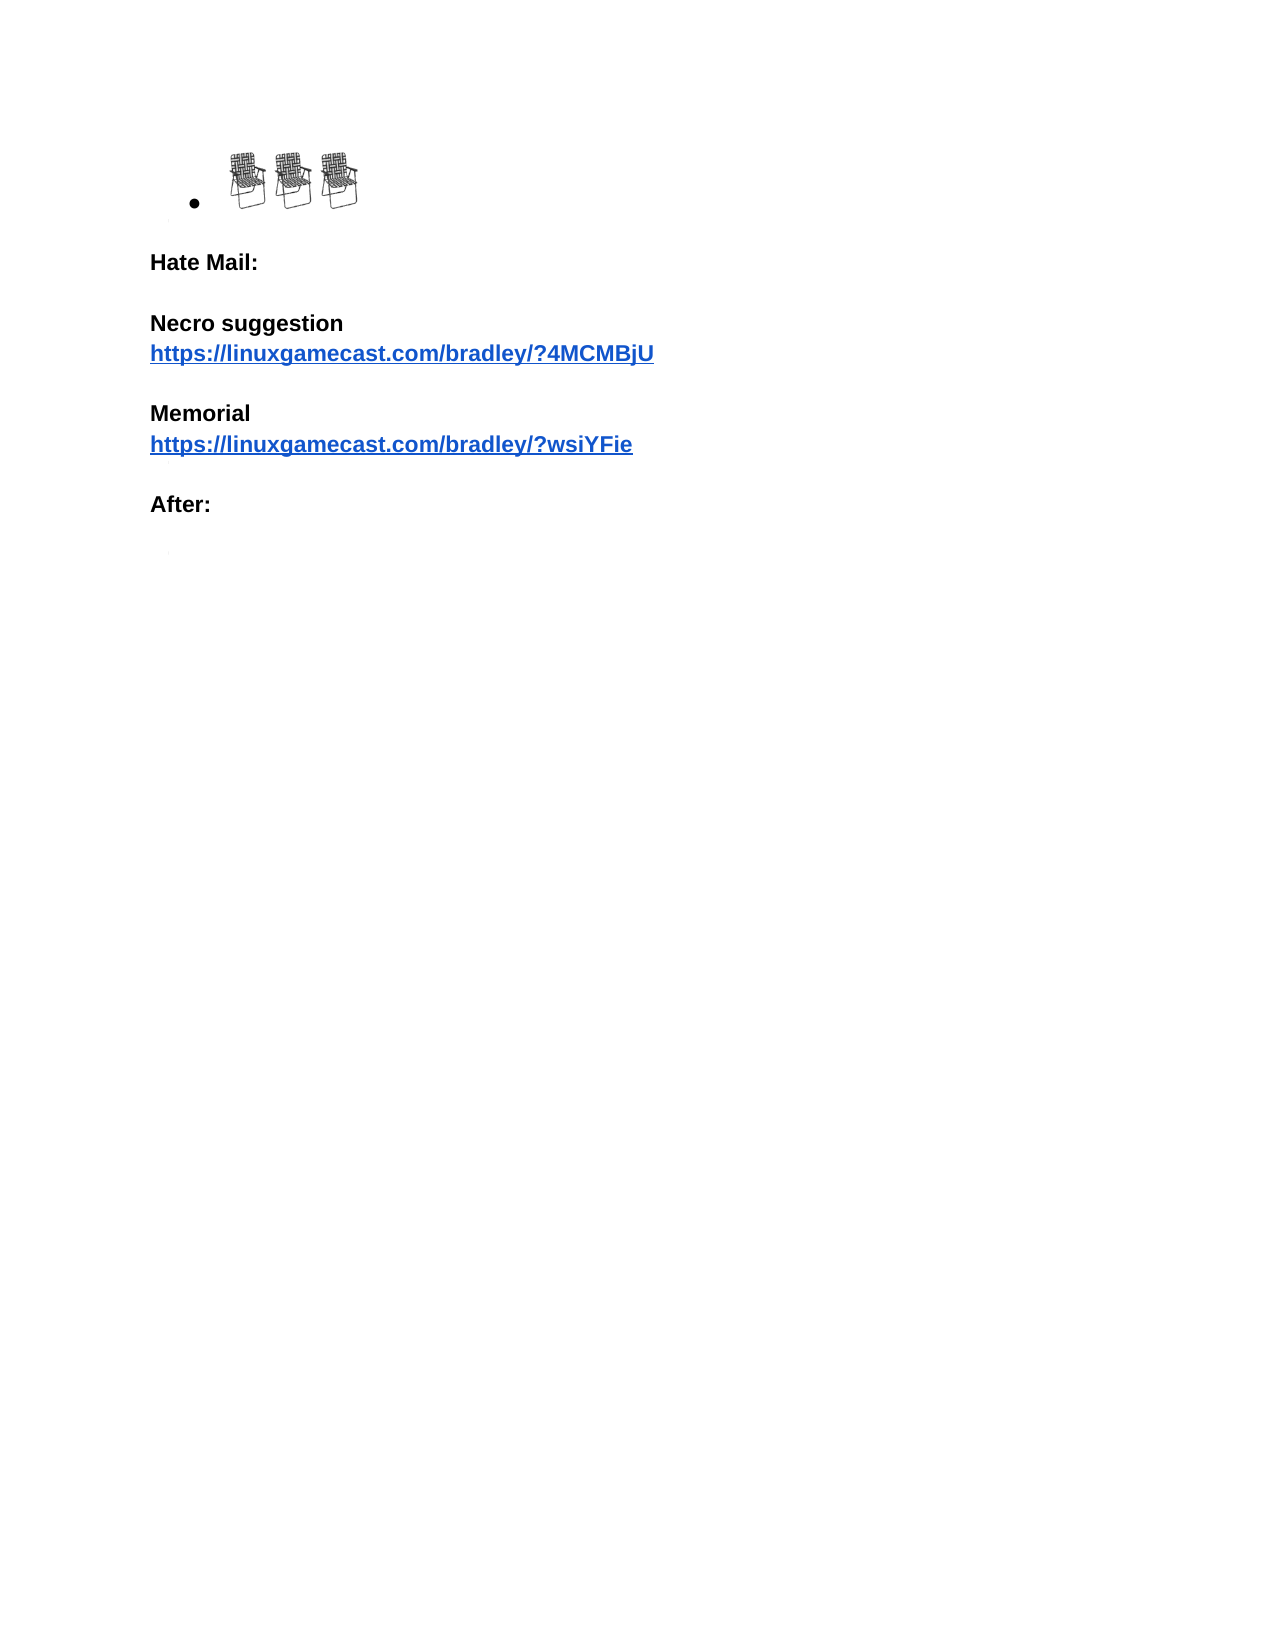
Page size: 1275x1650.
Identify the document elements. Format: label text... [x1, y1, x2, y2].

picture [225, 150, 363, 211]
text https://linuxgamecast.com/bradley/?4MCMBjU [150, 340, 1125, 366]
text Hate Mail: [150, 249, 1125, 276]
text https://linuxgamecast.com/bradley/?wsiYFie [150, 431, 1125, 457]
text Necro suggestion [150, 310, 1125, 336]
text After: [150, 491, 1125, 517]
text Memorial [150, 400, 1125, 427]
